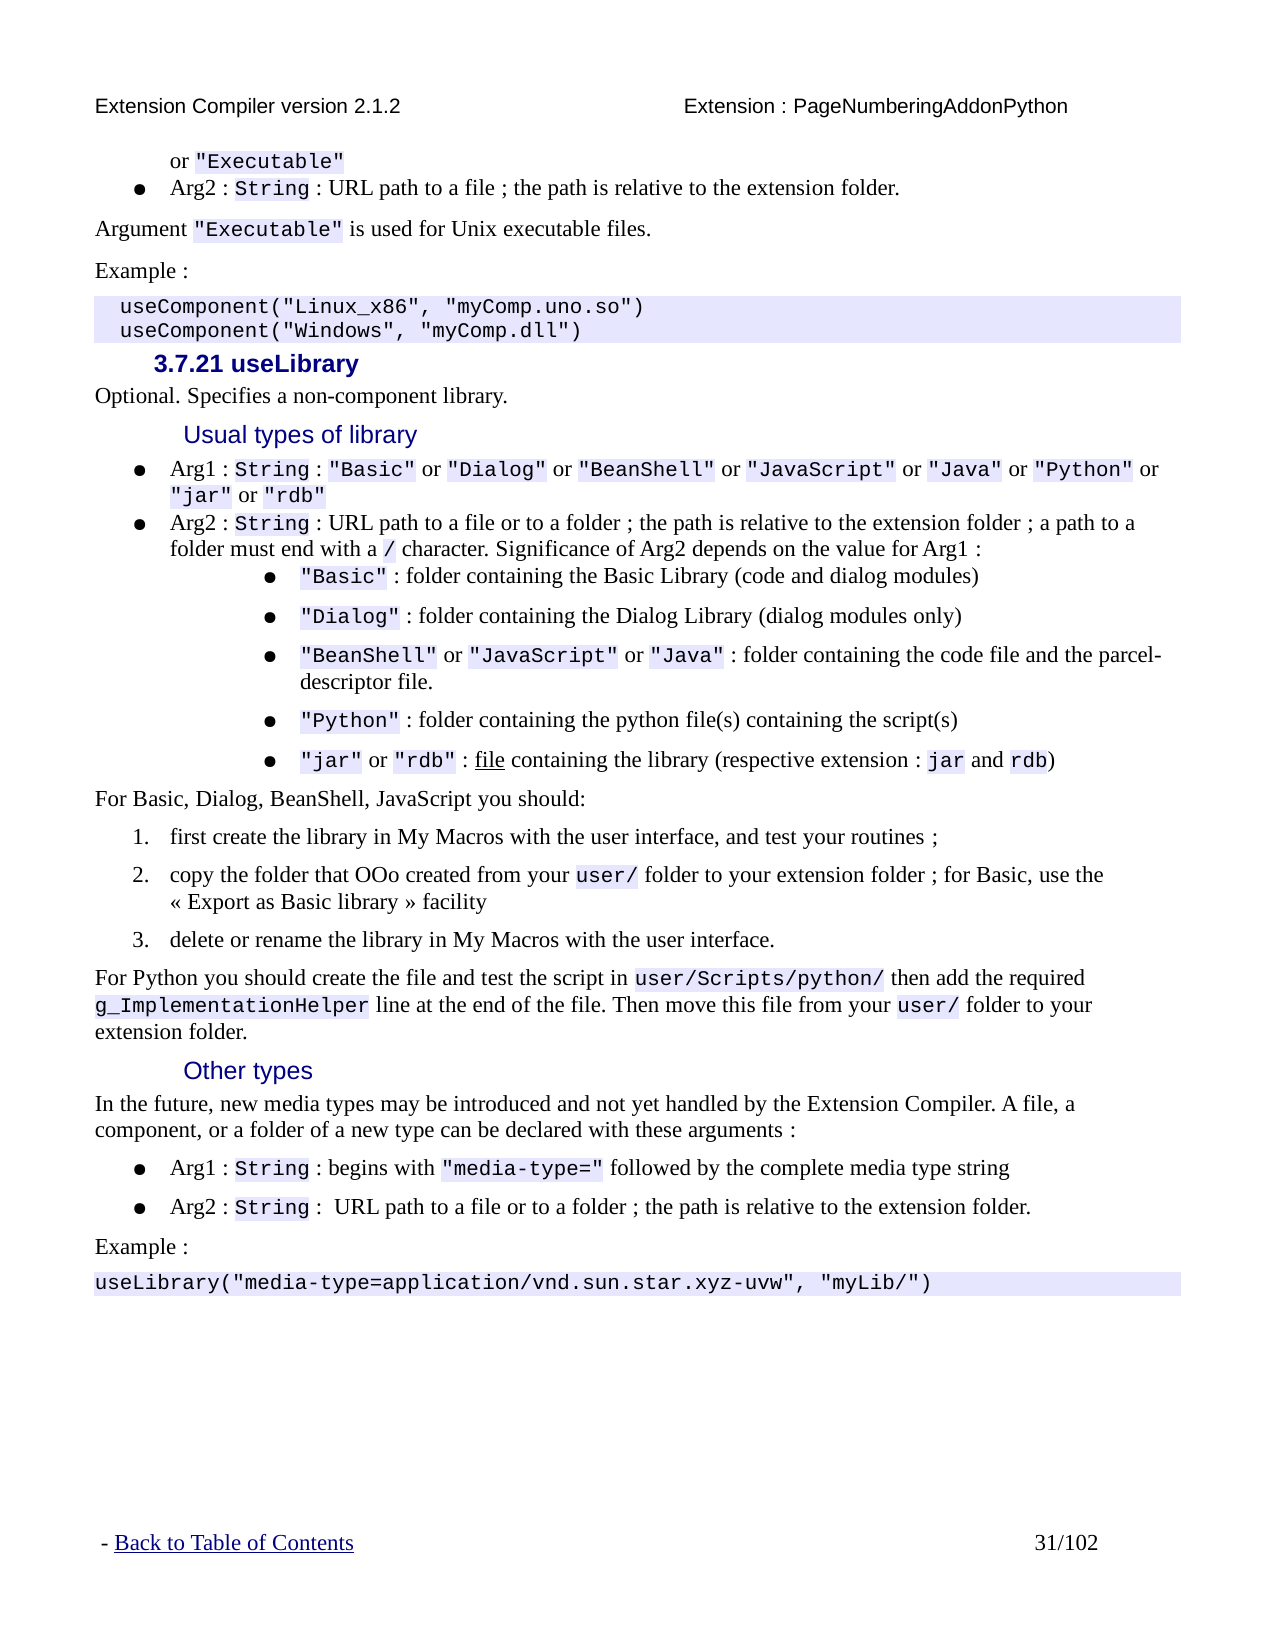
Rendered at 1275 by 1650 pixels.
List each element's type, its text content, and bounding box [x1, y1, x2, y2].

list Arg2 : String : URL path to a file or to a folder ; the path is relative to the extension folder ; a path to a folder must end with a / character. Significance of Arg2 depends on the value for Arg1 : [132, 509, 1181, 563]
subtitle useLibrary [153, 349, 1181, 377]
text useComponent("Windows", "myComp.dll") [94, 319, 1181, 343]
text For Basic, Dialog, BeanShell, JavaScript you should: [94, 786, 1181, 812]
list "Basic" : folder containing the Basic Library (code and dialog modules) [262, 563, 1181, 590]
list "BeanShell" or "JavaScript" or "Java" : folder containing the code file and the parcel-descriptor file. [262, 642, 1181, 695]
list delete or rename the library in My Macros with the user interface. [132, 927, 1181, 953]
text In the future, new media types may be introduced and not yet handled by the Extension Compiler. A file, a component, or a folder of a new type can be declared with these arguments : [94, 1091, 1181, 1142]
list or "Executable" [132, 147, 1181, 174]
list Arg2 : String : URL path to a file ; the path is relative to the extension folder. [132, 174, 1181, 201]
text Argument "Executable" is used for Unix executable files. [94, 216, 1181, 243]
text useComponent("Linux_x86", "myComp.uno.so") [94, 296, 1181, 319]
list Arg1 : String : begins with "media-type=" followed by the complete media type string [132, 1155, 1181, 1182]
text Example : [94, 1234, 1181, 1259]
text useLibrary("media-type=application/vnd.sun.star.xyz-uvw", "myLib/") [94, 1272, 1181, 1296]
subtitle Other types [183, 1057, 1181, 1085]
text Optional. Specifies a non-component library. [94, 383, 1181, 409]
list "Python" : folder containing the python file(s) containing the script(s) [262, 707, 1181, 734]
list first create the library in My Macros with the user interface, and test your routines ; [132, 824, 1181, 850]
list Arg1 : String : "Basic" or "Dialog" or "BeanShell" or "JavaScript" or "Java" or "Python" or "jar" or "rdb" [132, 455, 1181, 509]
list Arg2 : String : URL path to a file or to a folder ; the path is relative to the extension folder. [132, 1194, 1181, 1221]
text Example : [94, 258, 1181, 283]
text For Python you should create the file and test the script in user/Scripts/python/ then add the required g_ImplementationHelper line at the end of the file. Then move this file from your user/ folder to your extension folder. [94, 965, 1181, 1045]
list "Dialog" : folder containing the Dialog Library (dialog modules only) [262, 603, 1181, 630]
subtitle Usual types of library [183, 421, 1181, 449]
list "jar" or "rdb" : file containing the library (respective extension : jar and rdb) [262, 747, 1181, 774]
list copy the folder that OOo created from your user/ folder to your extension folder ; for Basic, use the « Export as Basic library » facility [132, 862, 1181, 915]
